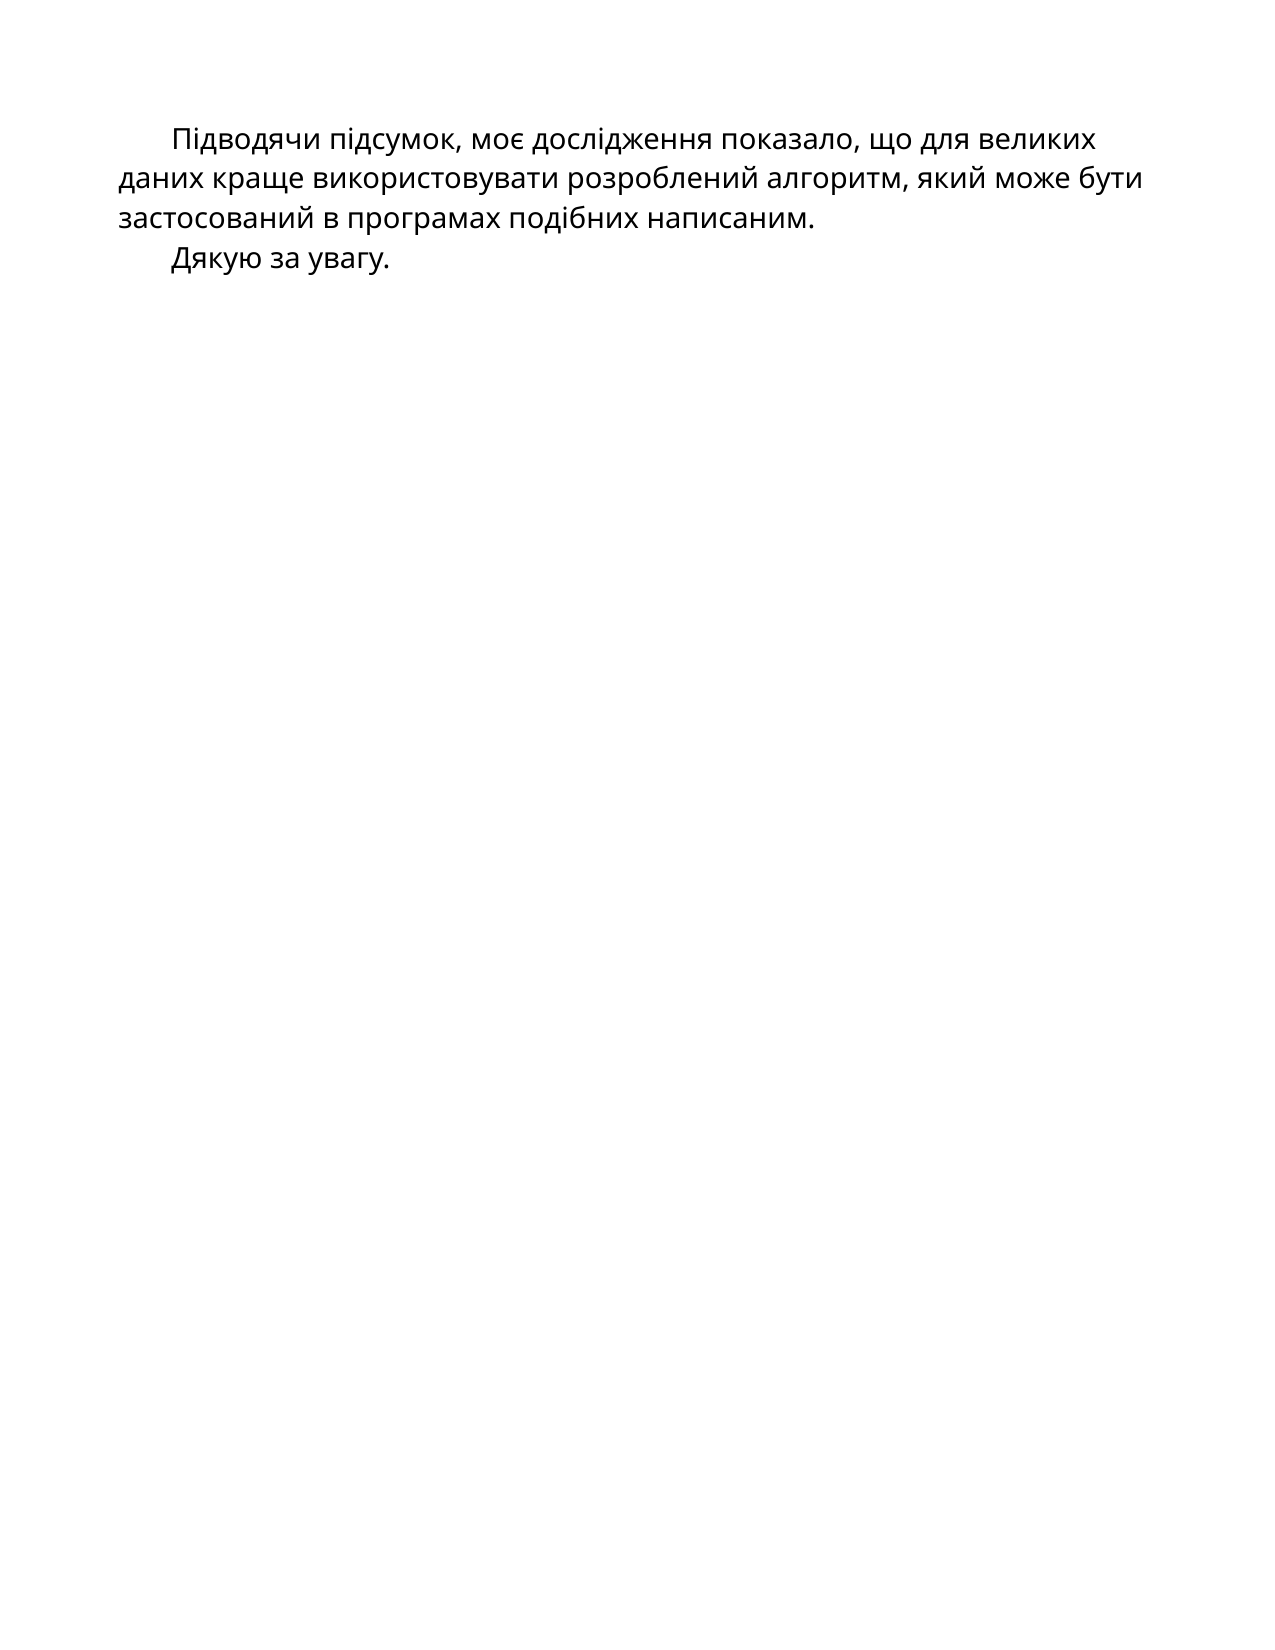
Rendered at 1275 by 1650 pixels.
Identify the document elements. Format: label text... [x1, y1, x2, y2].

text Підводячи підсумок, моє дослідження показало, що для великих даних краще використовувати розроблений алгоритм, який може бути застосований в програмах подібних написаним. [118, 118, 1157, 237]
text Дякую за увагу. [118, 237, 1157, 277]
